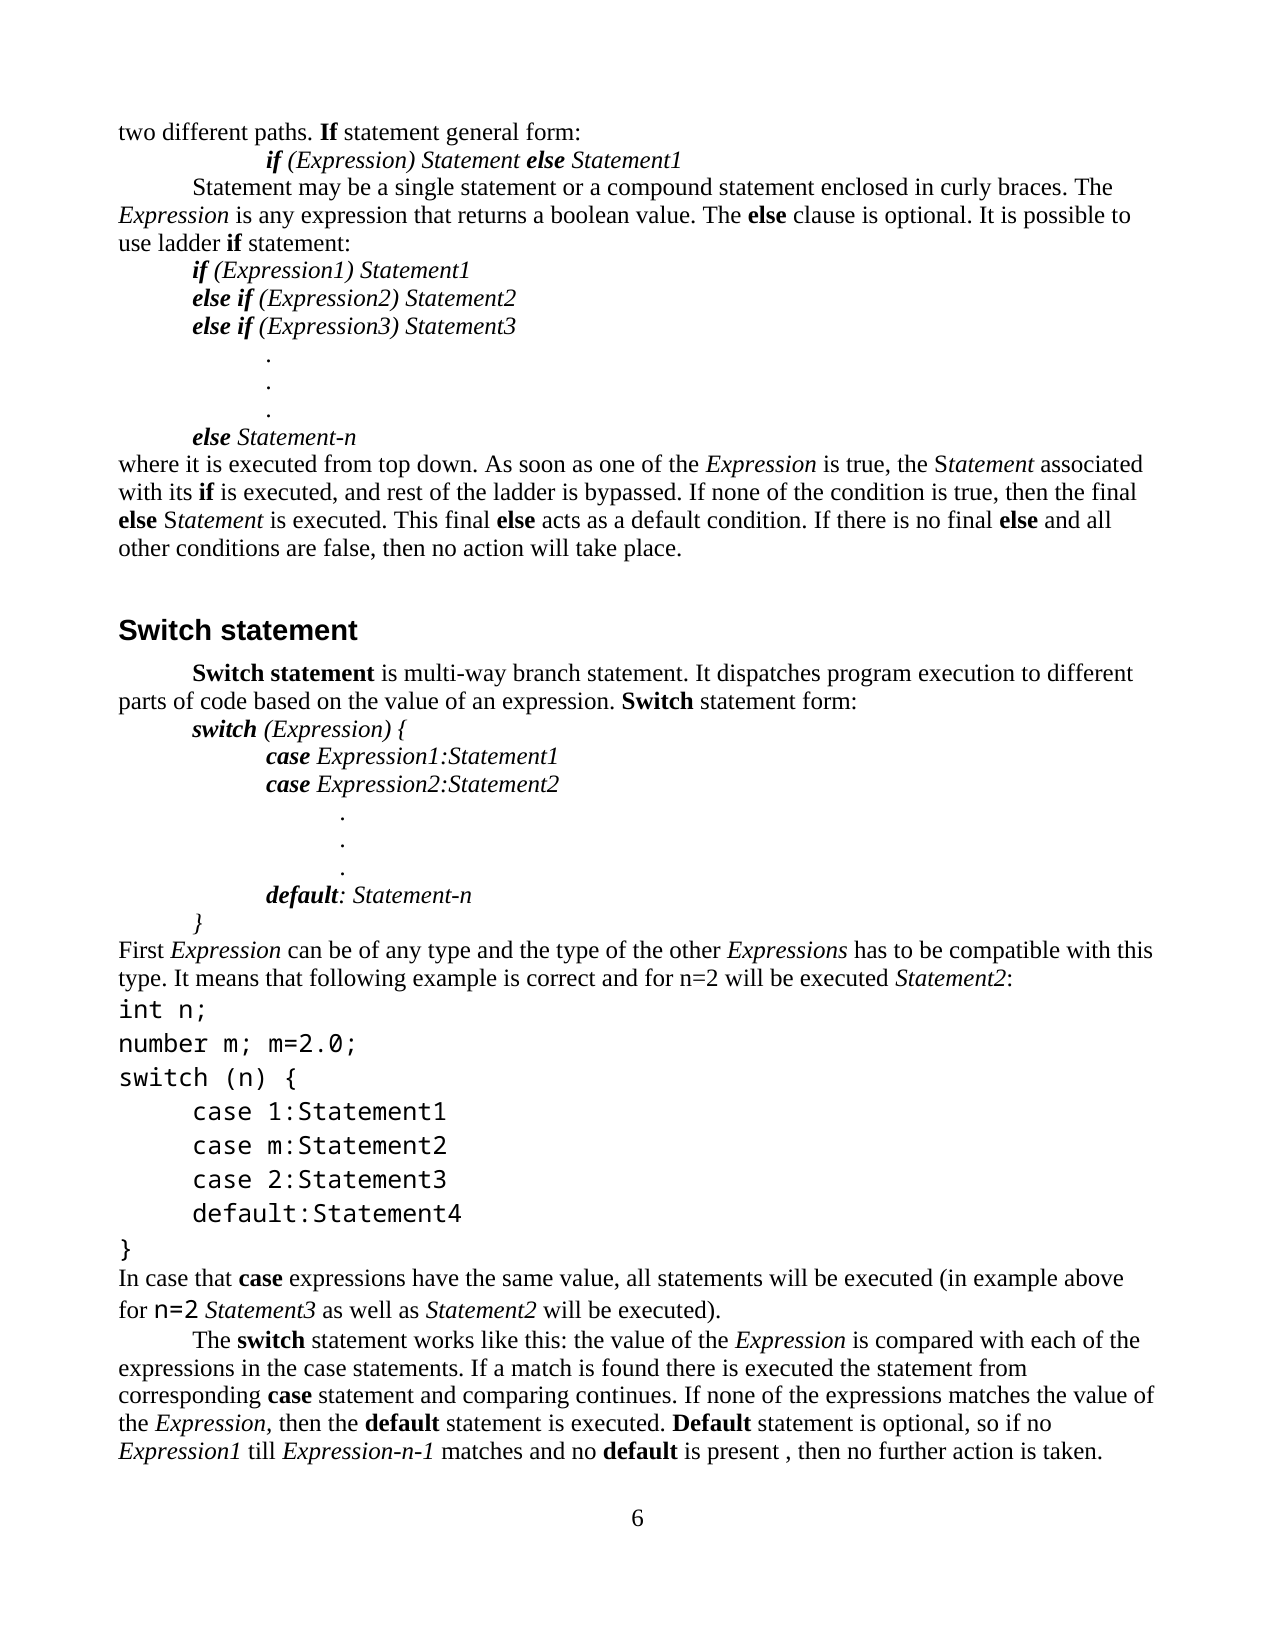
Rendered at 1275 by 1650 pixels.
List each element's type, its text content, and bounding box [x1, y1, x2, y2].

text else if (Expression3) Statement3 [118, 312, 1157, 340]
text case Expression2:Statement2 [118, 770, 1157, 798]
subtitle Switch statement [118, 614, 1157, 647]
text . [118, 395, 1157, 423]
text . [118, 367, 1157, 395]
text . [118, 798, 1157, 826]
text int n; [118, 992, 1157, 1026]
text switch (Expression) { [118, 715, 1157, 742]
text . [118, 853, 1157, 881]
text } [118, 1230, 1157, 1264]
text In case that case expressions have the same value, all statements will be executed (in example above for n=2 Statement3 as well as Statement2 will be executed). [118, 1264, 1157, 1326]
text number m; m=2.0; [118, 1026, 1157, 1060]
text case Expression1:Statement1 [118, 742, 1157, 770]
text switch (n) { [118, 1060, 1157, 1094]
text . [118, 826, 1157, 853]
text } [118, 909, 1157, 936]
text if (Expression1) Statement1 [118, 257, 1157, 284]
text case 1:Statement1 [118, 1094, 1157, 1128]
text else if (Expression2) Statement2 [118, 284, 1157, 312]
text two different paths. If statement general form: [118, 118, 1157, 146]
text case 2:Statement3 [118, 1162, 1157, 1196]
text Statement may be a single statement or a compound statement enclosed in curly braces. The Expression is any expression that returns a boolean value. The else clause is optional. It is possible to use ladder if statement: [118, 173, 1157, 257]
text default: Statement-n [118, 881, 1157, 909]
text . [118, 340, 1157, 367]
text case m:Statement2 [118, 1128, 1157, 1162]
text if (Expression) Statement else Statement1 [118, 146, 1157, 173]
text The switch statement works like this: the value of the Expression is compared with each of the expressions in the case statements. If a match is found there is executed the statement from corresponding case statement and comparing continues. If none of the expressions matches the value of the Expression, then the default statement is executed. Default statement is optional, so if no Expression1 till Expression-n-1 matches and no default is present , then no further action is taken. [118, 1326, 1157, 1464]
text where it is executed from top down. As soon as one of the Expression is true, the Statement associated with its if is executed, and rest of the ladder is bypassed. If none of the condition is true, then the final else Statement is executed. This final else acts as a default condition. If there is no final else and all other conditions are false, then no action will take place. [118, 451, 1157, 561]
text else Statement-n [118, 423, 1157, 451]
text default:Statement4 [118, 1196, 1157, 1230]
text First Expression can be of any type and the type of the other Expressions has to be compatible with this type. It means that following example is correct and for n=2 will be executed Statement2: [118, 936, 1157, 992]
text Switch statement is multi-way branch statement. It dispatches program execution to different parts of code based on the value of an expression. Switch statement form: [118, 659, 1157, 715]
